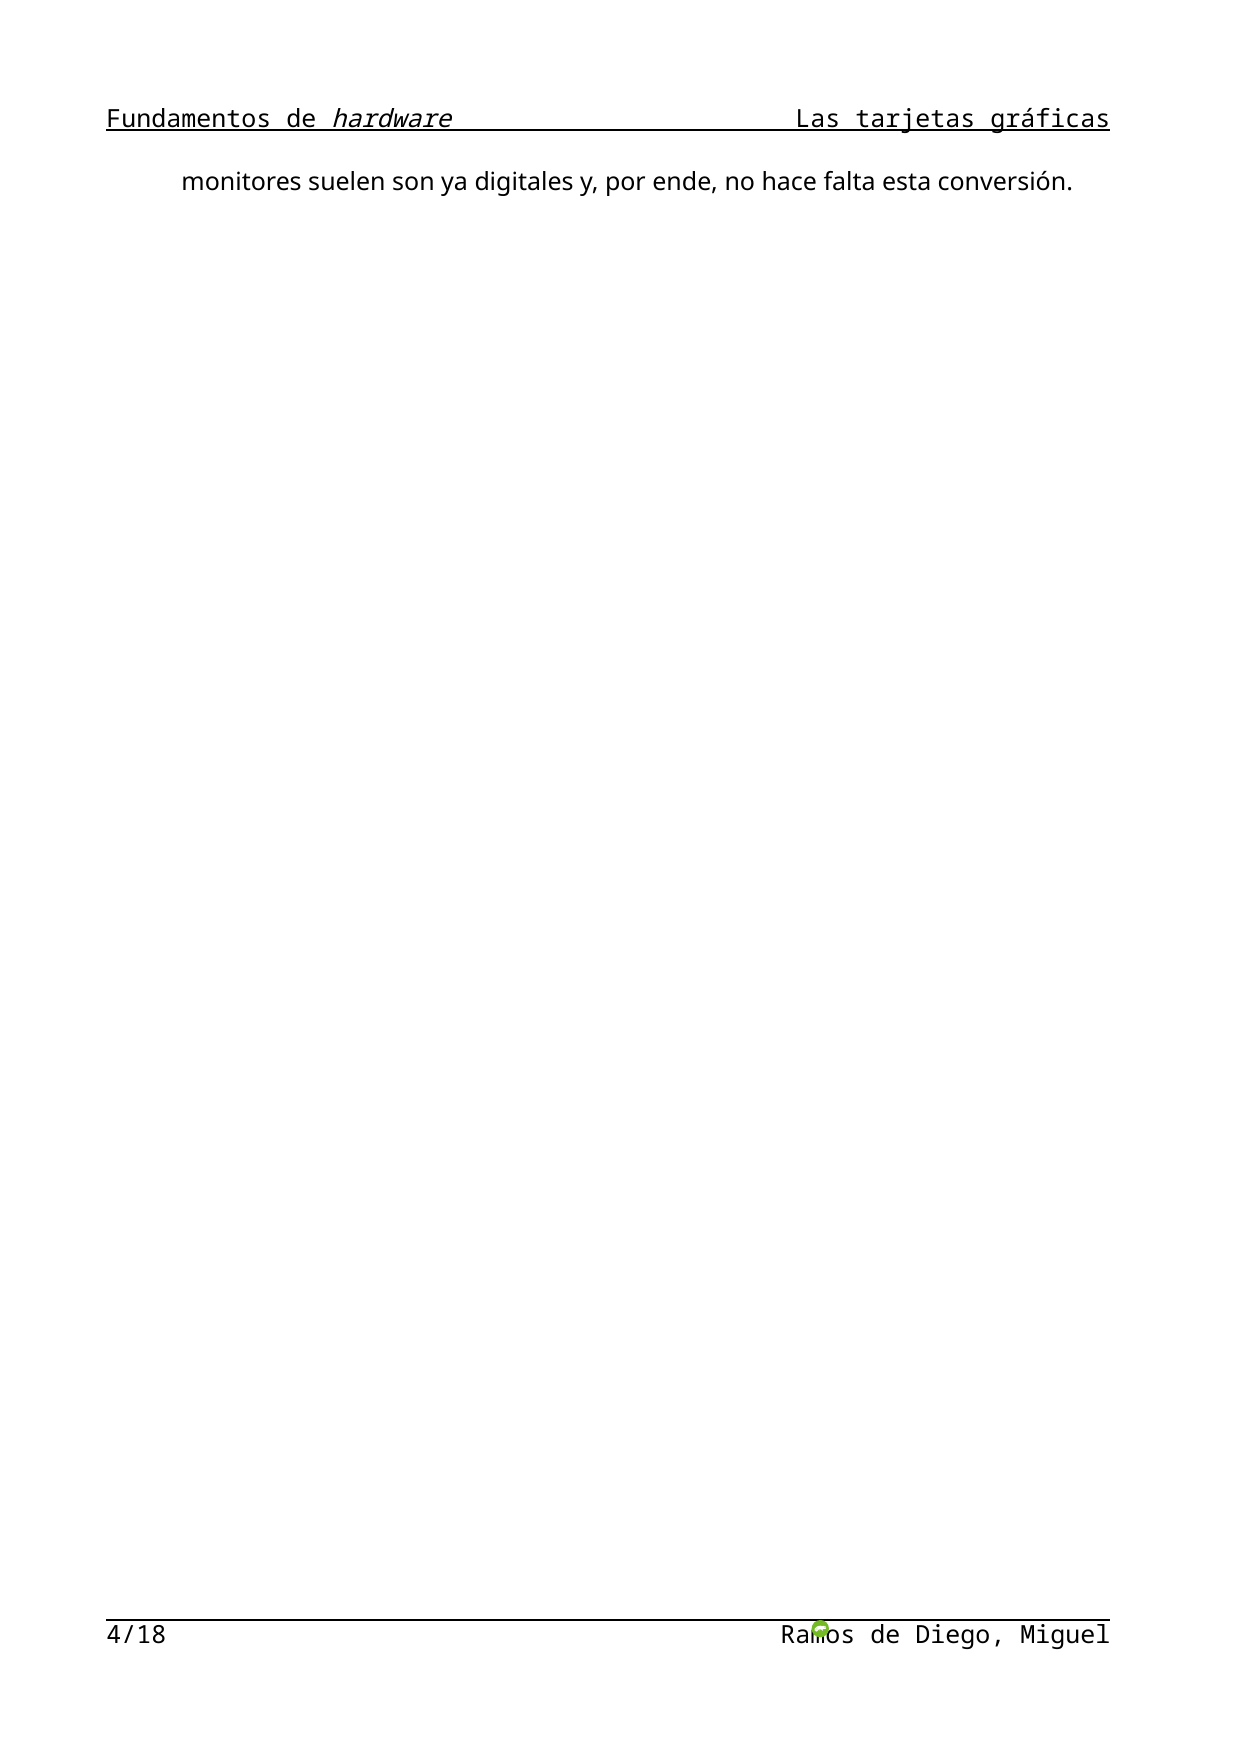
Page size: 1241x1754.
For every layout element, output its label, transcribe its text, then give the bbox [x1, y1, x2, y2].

list monitores suelen son ya digitales y, por ende, no hace falta esta conversión. [144, 164, 1134, 198]
